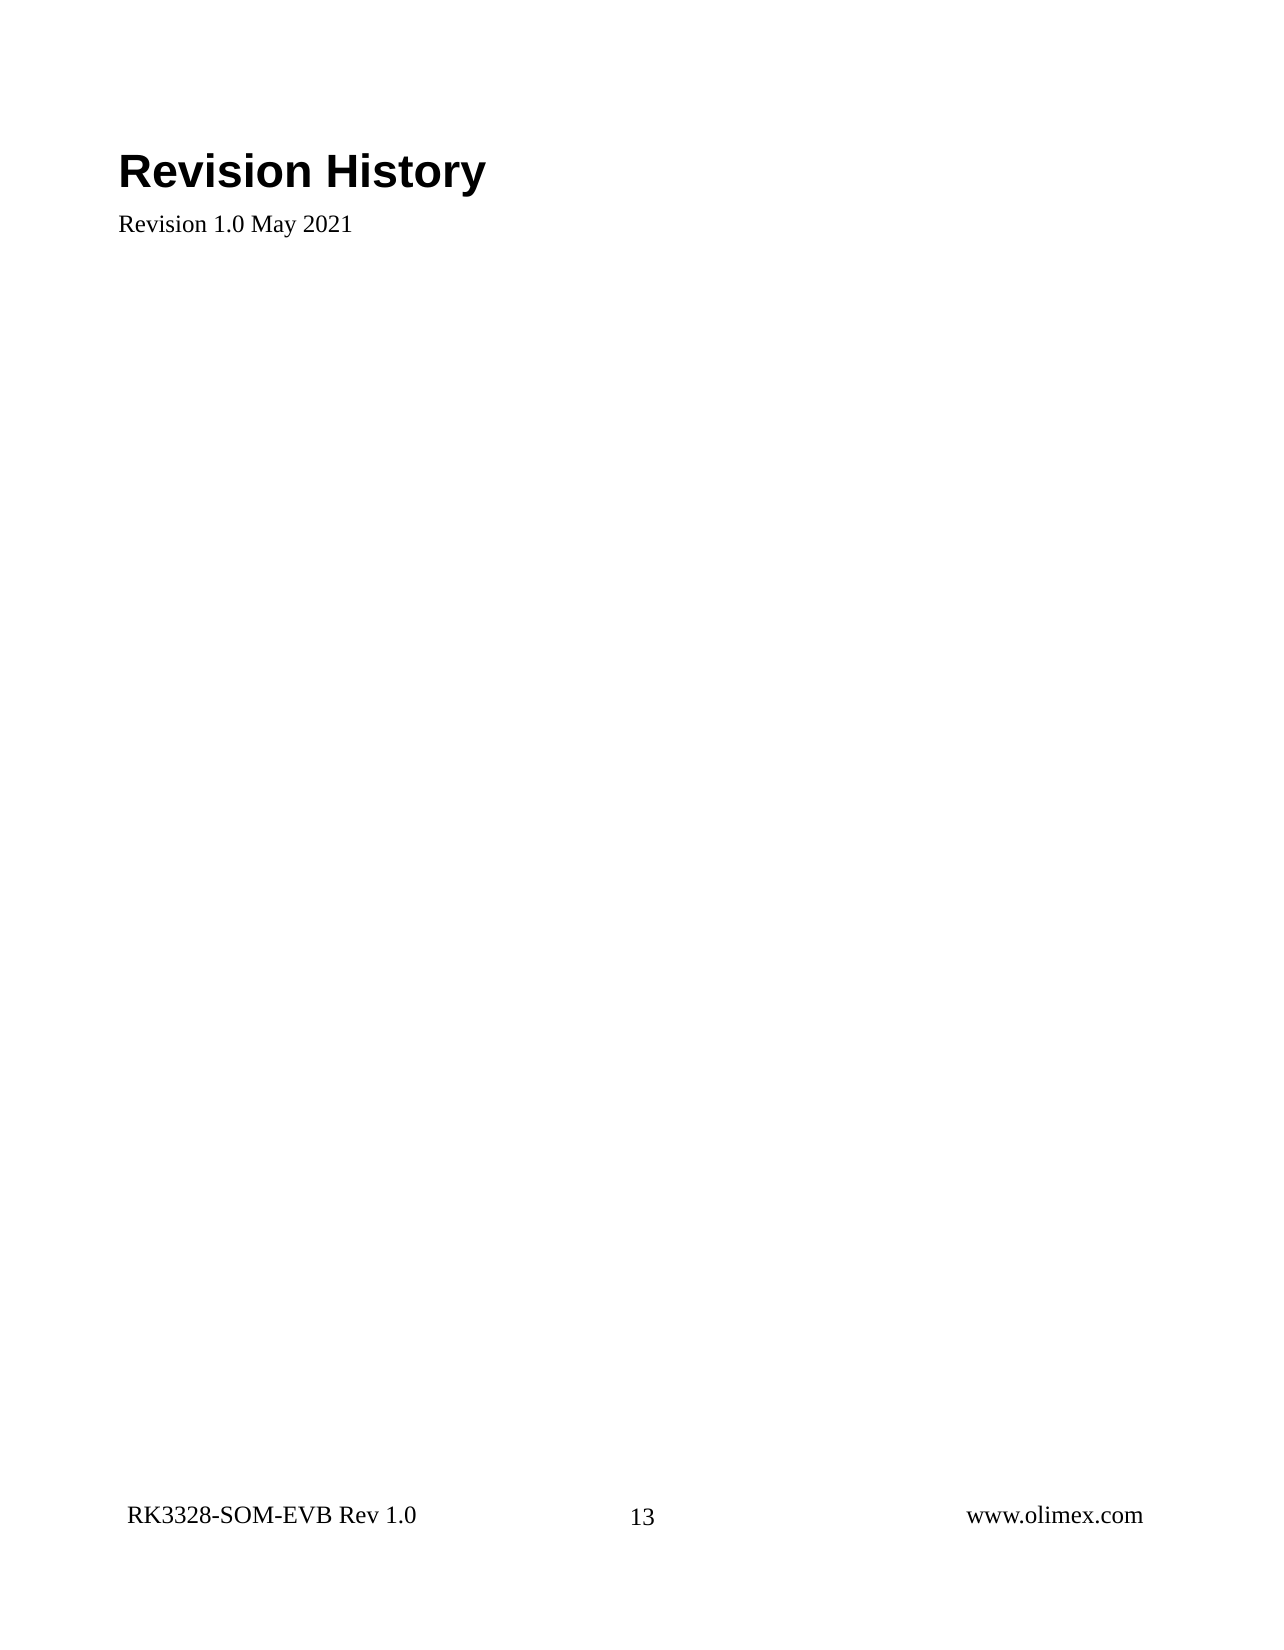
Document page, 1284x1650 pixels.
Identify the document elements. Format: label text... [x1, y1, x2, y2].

subtitle Revision History [118, 143, 1166, 197]
text Revision 1.0 May 2021 [118, 209, 1166, 238]
